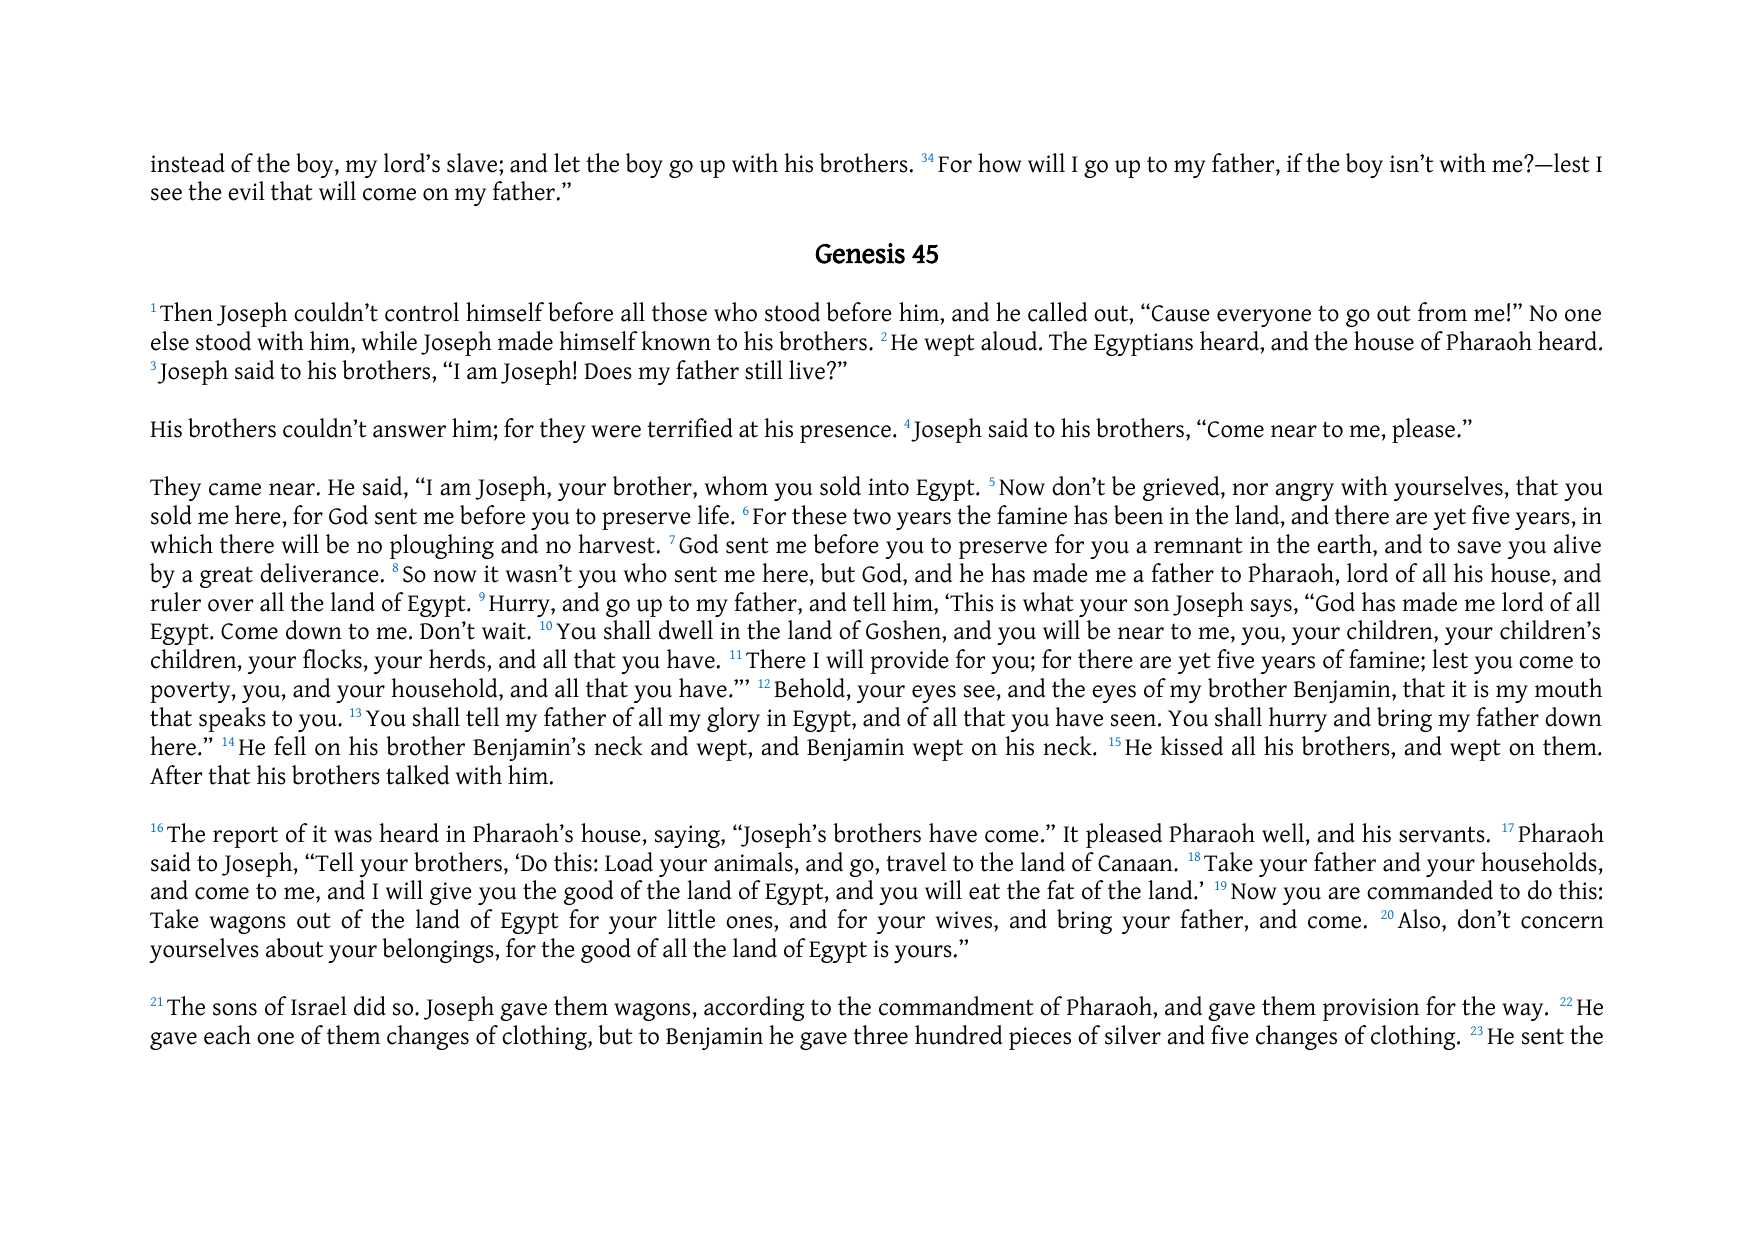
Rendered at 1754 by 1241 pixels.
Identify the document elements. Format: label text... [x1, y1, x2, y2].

text They came near. He said, “I am Joseph, your brother, whom you sold into Egypt. 5 Now don’t be grieved, nor angry with yourselves, that you sold me here, for God sent me before you to preserve life. 6 For these two years the famine has been in the land, and there are yet five years, in which there will be no ploughing and no harvest. 7 God sent me before you to preserve for you a remnant in the earth, and to save you alive by a great deliverance. 8 So now it wasn’t you who sent me here, but God, and he has made me a father to Pharaoh, lord of all his house, and ruler over all the land of Egypt. 9 Hurry, and go up to my father, and tell him, ‘This is what your son Joseph says, “God has made me lord of all Egypt. Come down to me. Don’t wait. 10 You shall dwell in the land of Goshen, and you will be near to me, you, your children, your children’s children, your flocks, your herds, and all that you have. 11 There I will provide for you; for there are yet five years of famine; lest you come to poverty, you, and your household, and all that you have.”’ 12 Behold, your eyes see, and the eyes of my brother Benjamin, that it is my mouth that speaks to you. 13 You shall tell my father of all my glory in Egypt, and of all that you have seen. You shall hurry and bring my father down here.” 14 He fell on his brother Benjamin’s neck and wept, and Benjamin wept on his neck. 15 He kissed all his brothers, and wept on them. After that his brothers talked with him. [150, 473, 1604, 791]
text 21 The sons of Israel did so. Joseph gave them wagons, according to the commandment of Pharaoh, and gave them provision for the way. 22 He gave each one of them changes of clothing, but to Benjamin he gave three hundred pieces of silver and five changes of clothing. 23 He sent the [150, 993, 1604, 1051]
text His brothers couldn’t answer him; for they were terrified at his presence. 4 Joseph said to his brothers, “Come near to me, please.” [150, 416, 1604, 444]
text instead of the boy, my lord’s slave; and let the boy go up with his brothers. 34 For how will I go up to my father, if the boy isn’t with me?—lest I see the evil that will come on my father.” [150, 150, 1604, 208]
text 16 The report of it was heard in Pharaoh’s house, saying, “Joseph’s brothers have come.” It pleased Pharaoh well, and his servants. 17 Pharaoh said to Joseph, “Tell your brothers, ‘Do this: Load your animals, and go, travel to the land of Canaan. 18 Take your father and your households, and come to me, and I will give you the good of the land of Egypt, and you will eat the fat of the land.’ 19 Now you are commanded to do this: Take wagons out of the land of Egypt for your little ones, and for your wives, and bring your father, and come. 20 Also, don’t concern yourselves about your belongings, for the good of all the land of Egypt is yours.” [150, 820, 1604, 964]
text Genesis 45 [150, 237, 1604, 271]
text 1 Then Joseph couldn’t control himself before all those who stood before him, and he called out, “Cause everyone to go out from me!” No one else stood with him, while Joseph made himself known to his brothers. 2 He wept aloud. The Egyptians heard, and the house of Pharaoh heard. 3 Joseph said to his brothers, “I am Joseph! Does my father still live?” [150, 300, 1604, 386]
